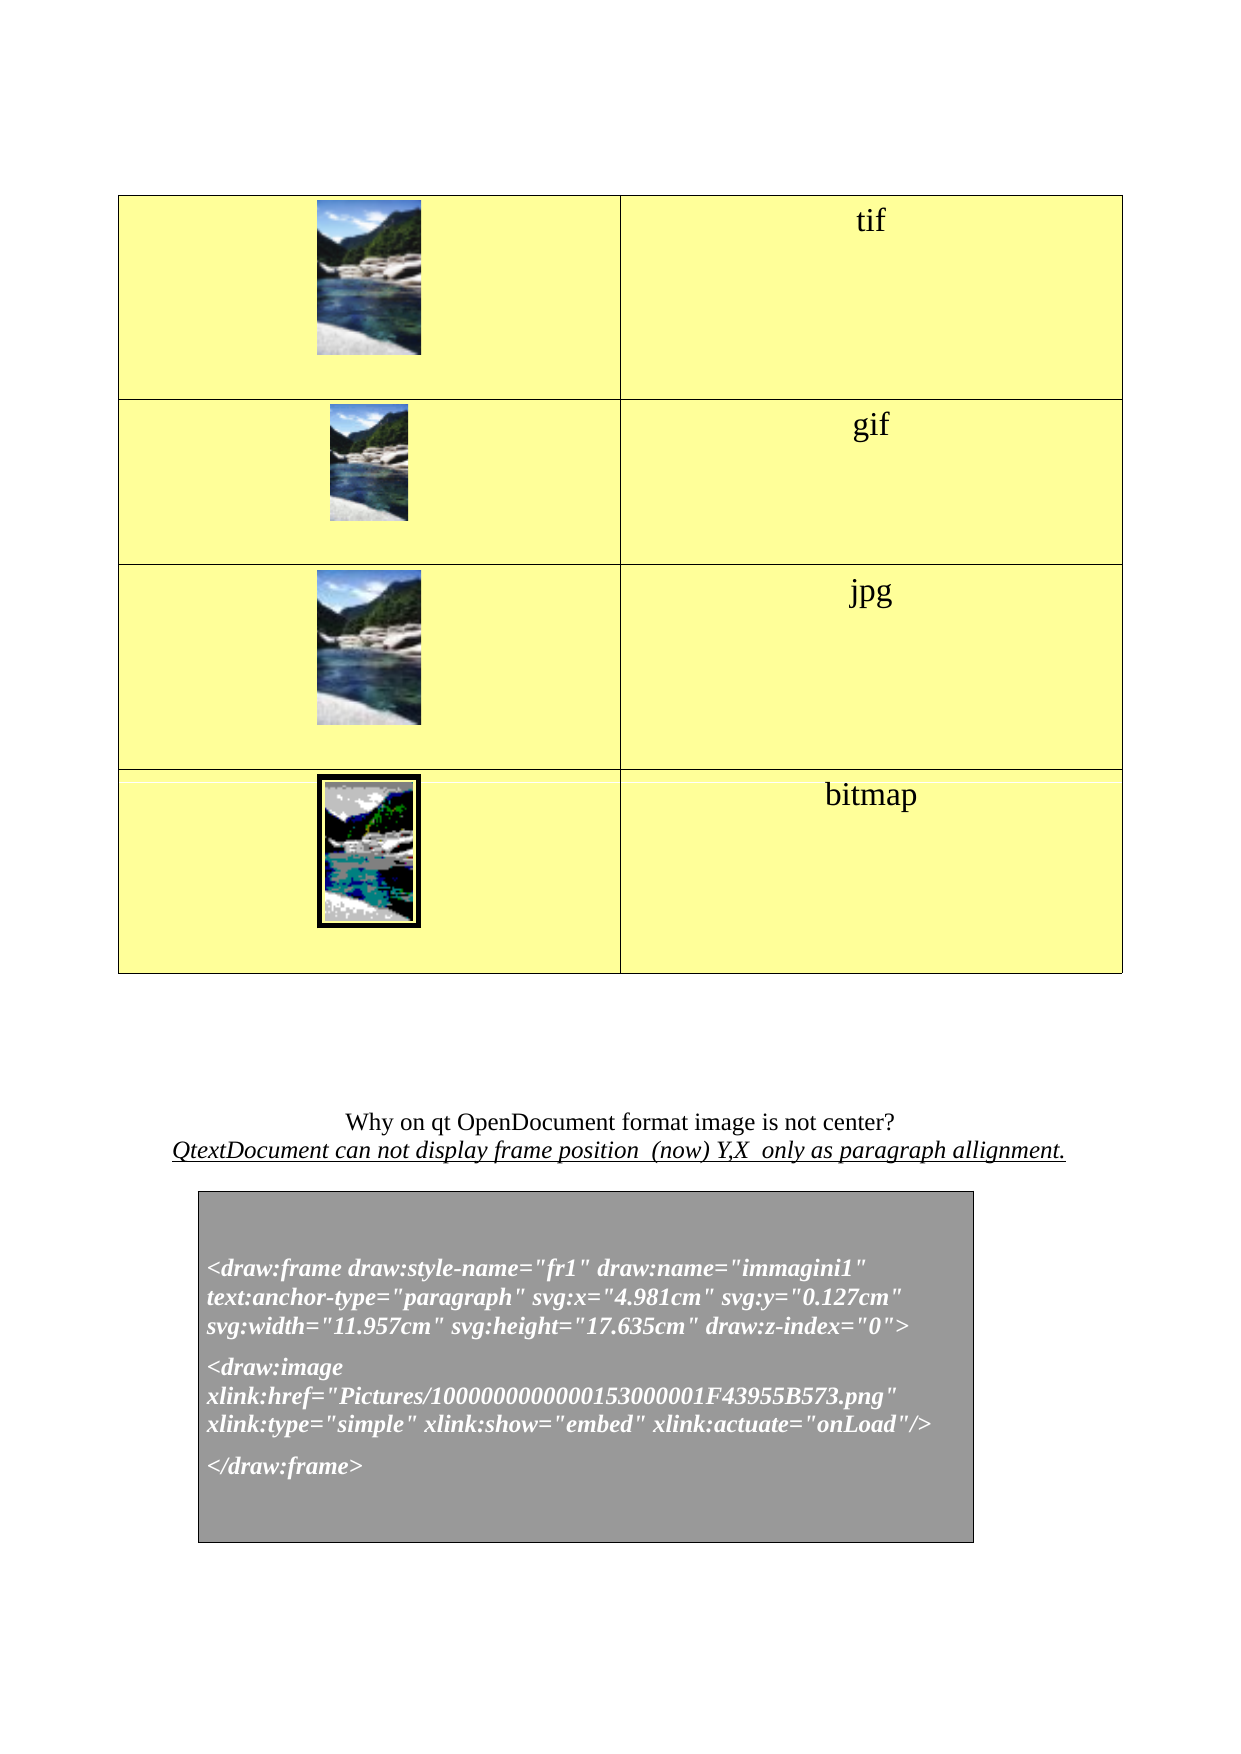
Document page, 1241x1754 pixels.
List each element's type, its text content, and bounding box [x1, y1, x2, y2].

picture [330, 404, 409, 521]
table_cell [119, 770, 620, 782]
table_cell [119, 783, 620, 972]
text Why on qt OpenDocument format image is not center? [118, 1107, 1122, 1136]
text QtextDocument can not display frame position (now) Y,X only as paragraph allignment. [118, 1136, 1122, 1164]
text </draw:frame> [207, 1451, 964, 1479]
table_header [119, 196, 620, 399]
table_cell bitmap [621, 770, 1122, 972]
text <draw:image xlink:href="Pictures/1000000000000153000001F43955B573.png" xlink:type="simple" xlink:show="embed" xlink:actuate="onLoad"/> [207, 1352, 964, 1438]
table_cell [322, 780, 416, 923]
picture [325, 782, 413, 921]
table_header tif [621, 196, 1122, 399]
table_cell [119, 565, 620, 768]
picture [317, 200, 422, 355]
text <draw:frame draw:style-name="fr1" draw:name="immagini1" text:anchor-type="paragraph" svg:x="4.981cm" svg:y="0.127cm" svg:width="11.957cm" svg:height="17.635cm" draw:z-index="0"> [207, 1253, 964, 1339]
table_cell [119, 400, 620, 564]
table_cell jpg [621, 565, 1122, 768]
picture [317, 570, 422, 725]
table_cell gif [621, 400, 1122, 564]
